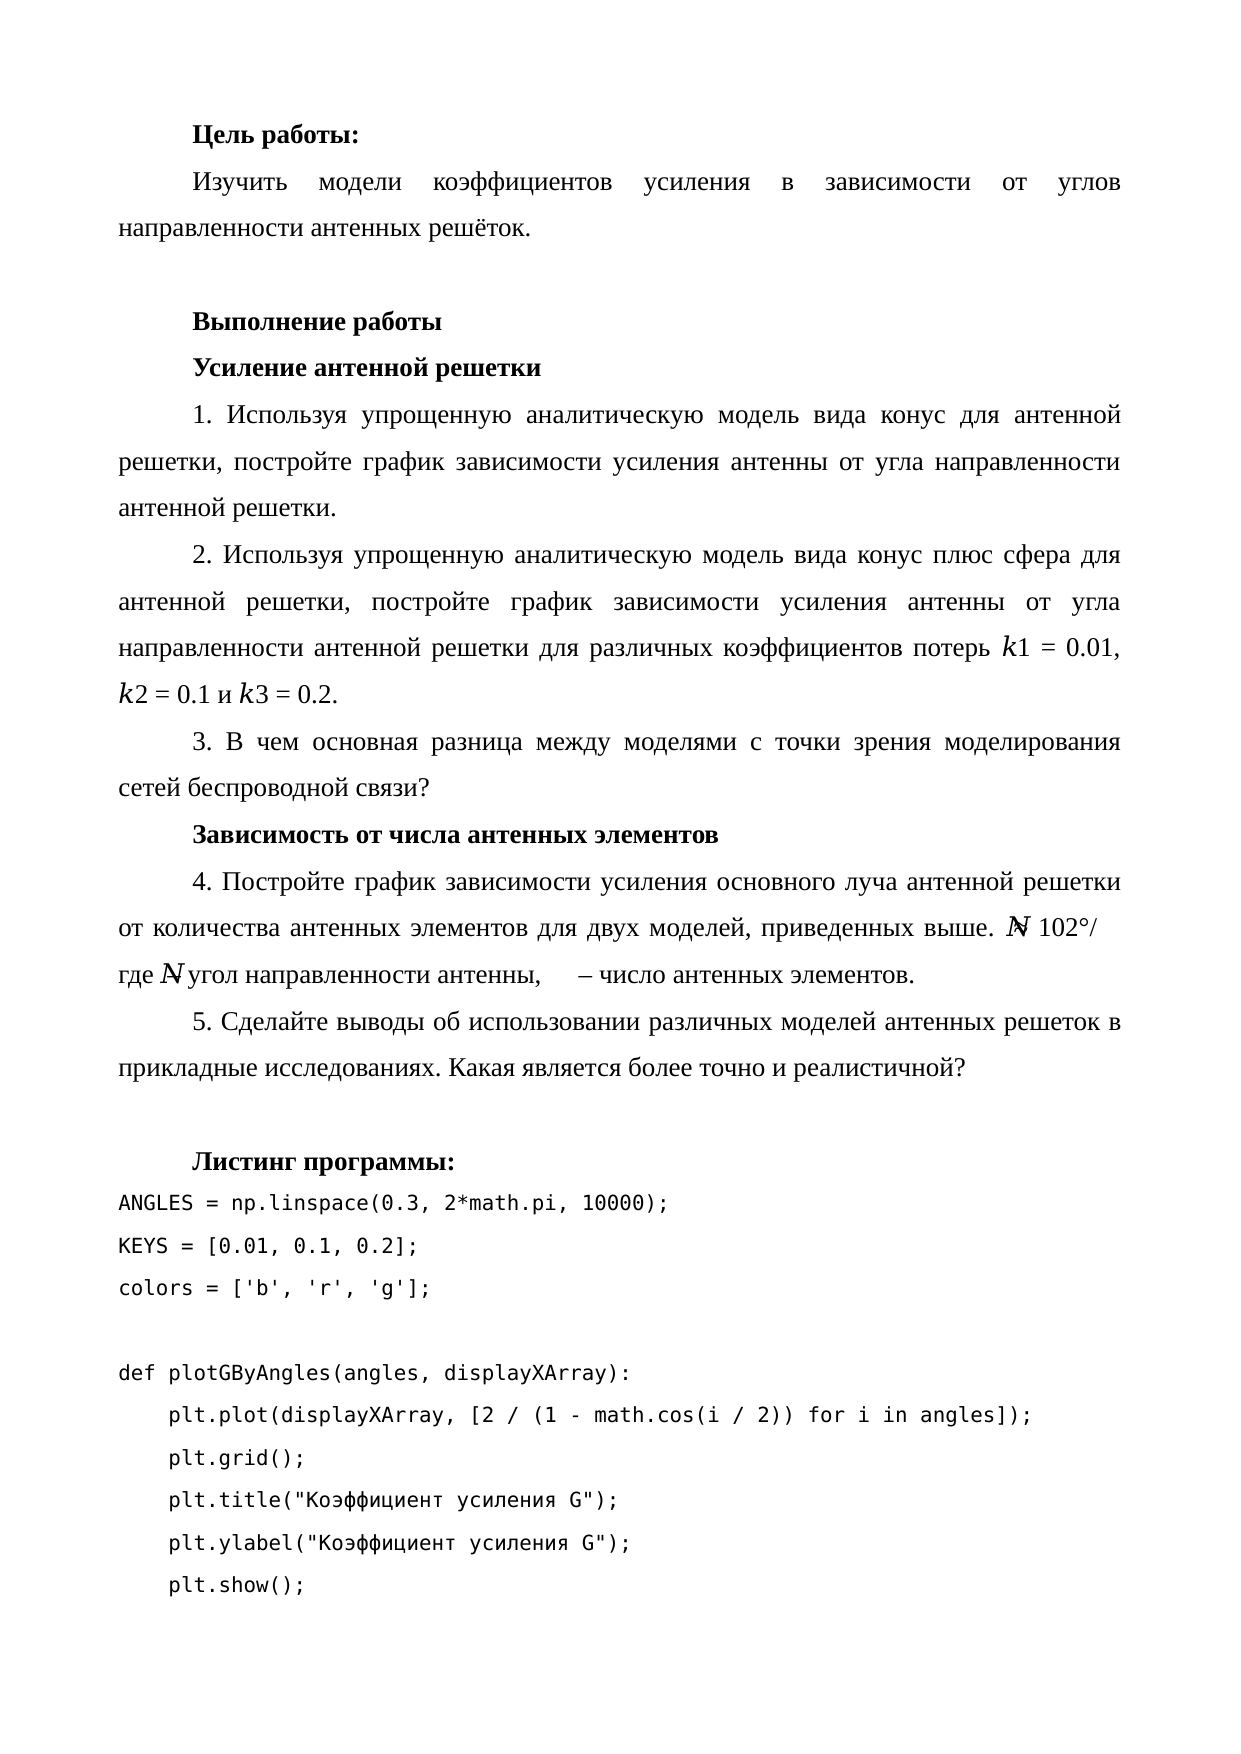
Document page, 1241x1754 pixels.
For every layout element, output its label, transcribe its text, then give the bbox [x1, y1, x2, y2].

text Изучить модели коэффициентов усиления в зависимости от углов направленности антенных решёток. [118, 165, 1122, 243]
text KEYS = [0.01, 0.1, 0.2]; [118, 1234, 1122, 1258]
text plt.grid(); [118, 1446, 1122, 1470]
text colors = ['b', 'r', 'g']; [118, 1276, 1122, 1301]
text 3. В чем основная разница между моделями с точки зрения моделирования сетей беспроводной связи? [118, 725, 1122, 803]
text plt.ylabel("Коэффициент усиления G"); [118, 1531, 1122, 1555]
text plt.plot(displayXArray, [2 / (1 - math.cos(i / 2)) for i in angles]); [118, 1403, 1122, 1428]
text ANGLES = np.linspace(0.3, 2*math.pi, 10000); [118, 1191, 1122, 1216]
text 5. Сделайте выводы об использовании различных моделей антенных решеток в прикладные исследованиях. Какая является более точно и реалистичной? [118, 1005, 1122, 1083]
text plt.show(); [118, 1573, 1122, 1597]
text 2. Используя упрощенную аналитическую модель вида конус плюс сфера для антенной решетки, постройте график зависимости усиления антенны от угла направленности антенной решетки для различных коэффициентов потерь 𝑘1 = 0.01, 𝑘2 = 0.1 и 𝑘3 = 0.2. [118, 538, 1122, 709]
text Цель работы: [118, 118, 1122, 149]
text Усиление антенной решетки [118, 351, 1122, 383]
text def plotGByAngles(angles, displayXArray): [118, 1361, 1122, 1385]
text Выполнение работы [118, 305, 1122, 336]
text 1. Используя упрощенную аналитическую модель вида конус для антенной решетки, постройте график зависимости усиления антенны от угла направленности антенной решетки. [118, 398, 1122, 523]
text Листинг программы: [118, 1145, 1122, 1176]
text 4. Постройте график зависимости усиления основного луча антенной решетки от количества антенных элементов для двух моделей, приведенных выше. 𝛼 ≈ 102°/𝑁 где 𝛼 – угол направленности антенны, 𝑁 – число антенных элементов. [118, 865, 1122, 989]
text Зависимость от числа антенных элементов [118, 818, 1122, 849]
text plt.title("Коэффициент усиления G"); [118, 1488, 1122, 1512]
